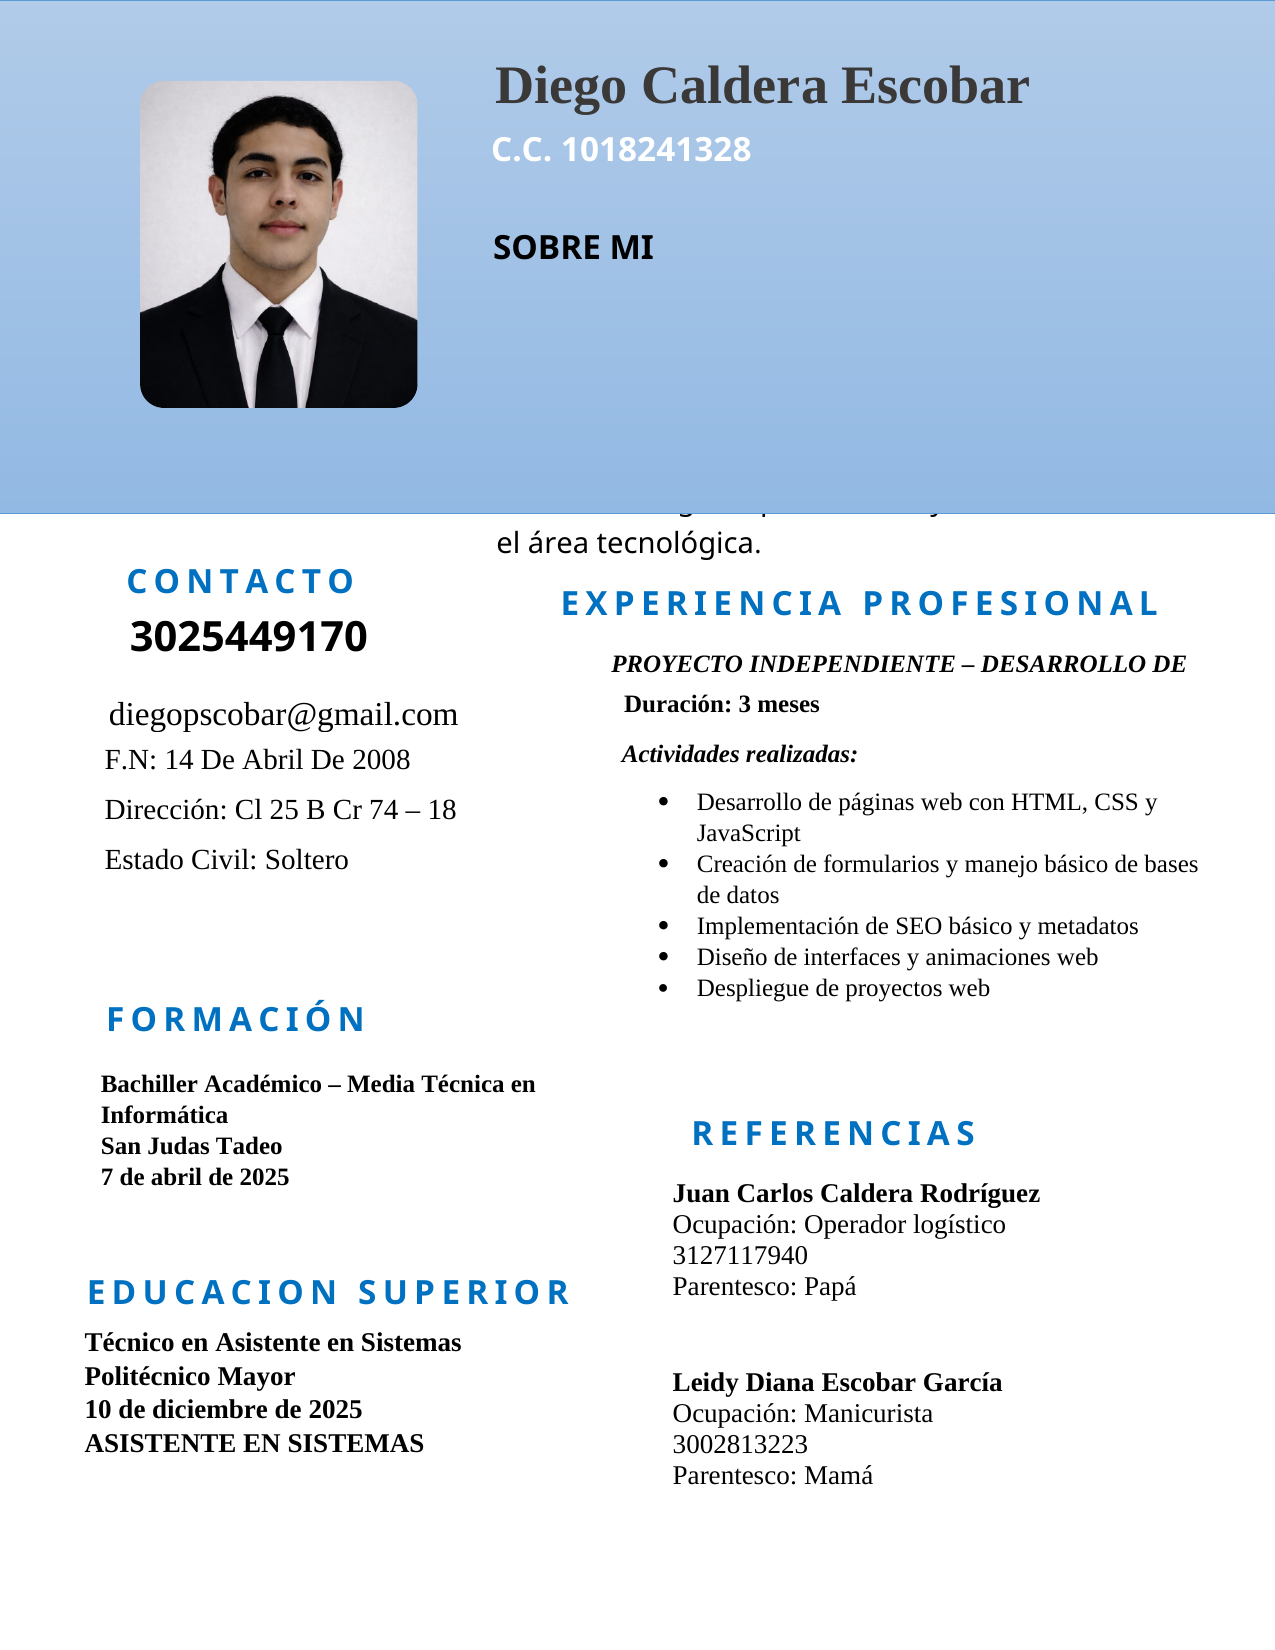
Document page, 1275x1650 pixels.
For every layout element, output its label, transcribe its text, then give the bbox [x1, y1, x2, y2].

text Bachiller Académico – Media Técnica en Informática San Judas Tadeo 7 de abril de 2025 [101, 1069, 586, 1191]
text PROYECTO INDEPENDIENTE – DESARROLLO DE PÁGINA WEB [611, 649, 1232, 679]
text Diego Caldera Escobar [496, 53, 1275, 116]
text Leidy Diana Escobar García Ocupación: Manicurista 3002813223 Parentesco: Mamá [672, 1366, 1158, 1490]
list Implementación de SEO básico y metadatos [659, 911, 1220, 940]
text Duración: 3 meses [624, 689, 1194, 718]
picture [140, 80, 418, 408]
text REFERENCIAS [676, 1109, 1114, 1154]
text EXPERIENCIA PROFESIONAL [560, 580, 1259, 624]
list Despliegue de proyectos web [659, 973, 1220, 1002]
text EDUCACION SUPERIOR [87, 1269, 606, 1313]
text Juan Carlos Caldera Rodríguez Ocupación: Operador logístico 3127117940 Parentesco: Papá [672, 1177, 1158, 1301]
text SOBRE MI [493, 223, 1145, 269]
text Técnico en Asistente en Sistemas Politécnico Mayor 10 de diciembre de 2025 ASISTENTE EN SISTEMAS [84, 1326, 570, 1458]
text FORMACIÓN [106, 995, 506, 1040]
text F.N: 14 De Abril De 2008 [104, 742, 534, 775]
text Estado Civil: Soltero [104, 842, 534, 876]
list Creación de formularios y manejo básico de bases de datos [659, 849, 1220, 909]
text Dirección: Cl 25 B Cr 74 – 18 [104, 792, 534, 826]
text Actividades realizadas: [622, 739, 1220, 768]
text C.C. 1018241328 [491, 126, 1149, 171]
text Estudiante y técnico en el área de sistemas con conocimientos en informática y desarrollo web. Interesado en la creación de soluciones tecnológicas, páginas web modernas y optimización digital. Persona responsable, proactiva y con gran interés en seguir aprendiendo y desarrollándose en el área tecnológica. [496, 514, 1223, 562]
text 3025449170 [129, 607, 452, 664]
list Diseño de interfaces y animaciones web [659, 942, 1220, 971]
list Desarrollo de páginas web con HTML, CSS y JavaScript [659, 787, 1220, 847]
text CONTACTO [126, 558, 450, 603]
text diegopscobar@gmail.com [109, 694, 539, 732]
